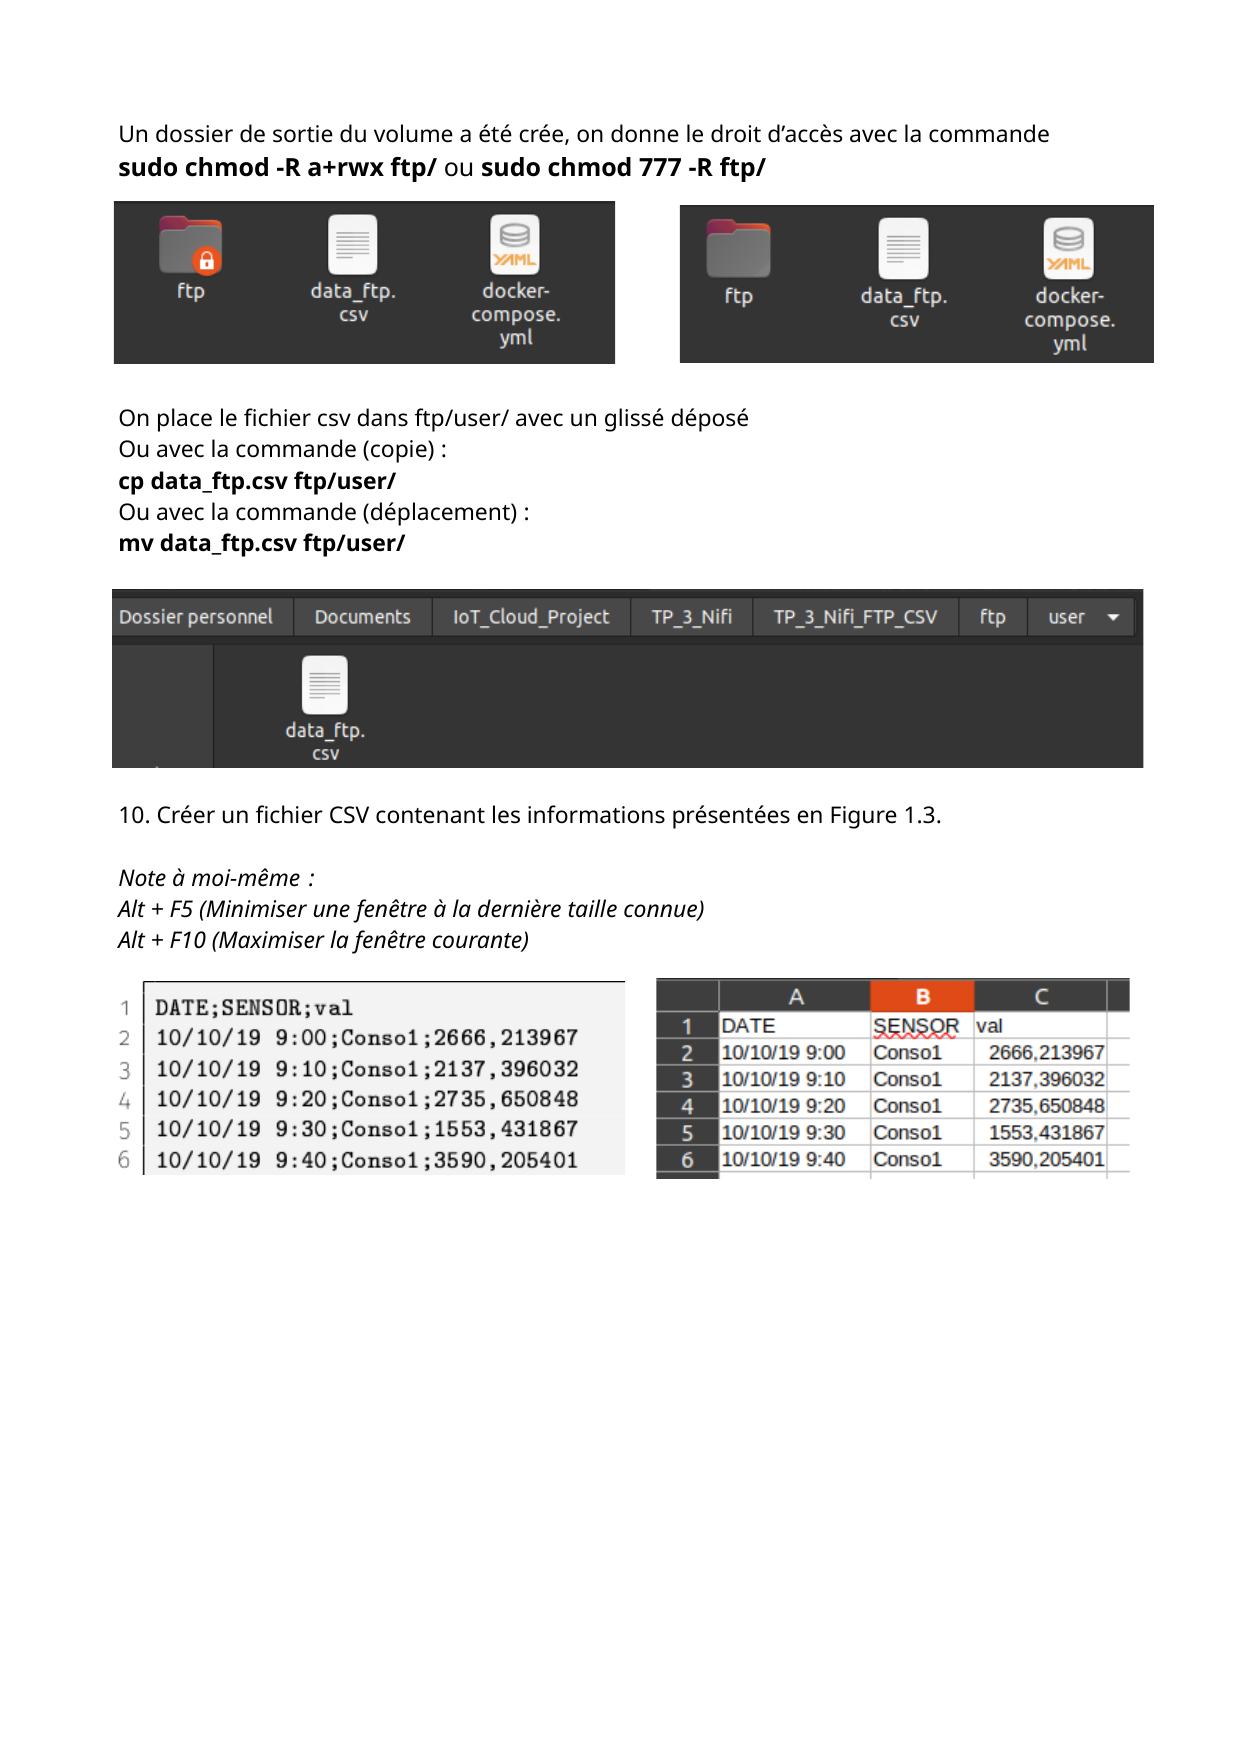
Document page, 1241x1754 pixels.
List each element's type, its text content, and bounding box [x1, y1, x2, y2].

text Note à moi-même : [118, 862, 1122, 893]
text Un dossier de sortie du volume a été crée, on donne le droit d’accès avec la commande [118, 118, 1122, 149]
picture [656, 978, 1130, 1179]
picture [679, 205, 1154, 363]
text 10. Créer un fichier CSV contenant les informations présentées en Figure 1.3. [118, 799, 1122, 830]
picture [109, 981, 626, 1175]
text Ou avec la commande (copie) : [118, 433, 1122, 465]
picture [112, 589, 1144, 768]
picture [113, 201, 616, 364]
text On place le fichier csv dans ftp/user/ avec un glissé déposé [118, 402, 1122, 433]
text mv data_ftp.csv ftp/user/ [118, 527, 1122, 558]
text Ou avec la commande (déplacement) : [118, 496, 1122, 527]
text Alt + F5 (Minimiser une fenêtre à la dernière taille connue) [118, 893, 1122, 924]
text Alt + F10 (Maximiser la fenêtre courante) [118, 924, 1122, 955]
text sudo chmod -R a+rwx ftp/ ou sudo chmod 777 -R ftp/ [118, 149, 1122, 183]
text cp data_ftp.csv ftp/user/ [118, 465, 1122, 496]
